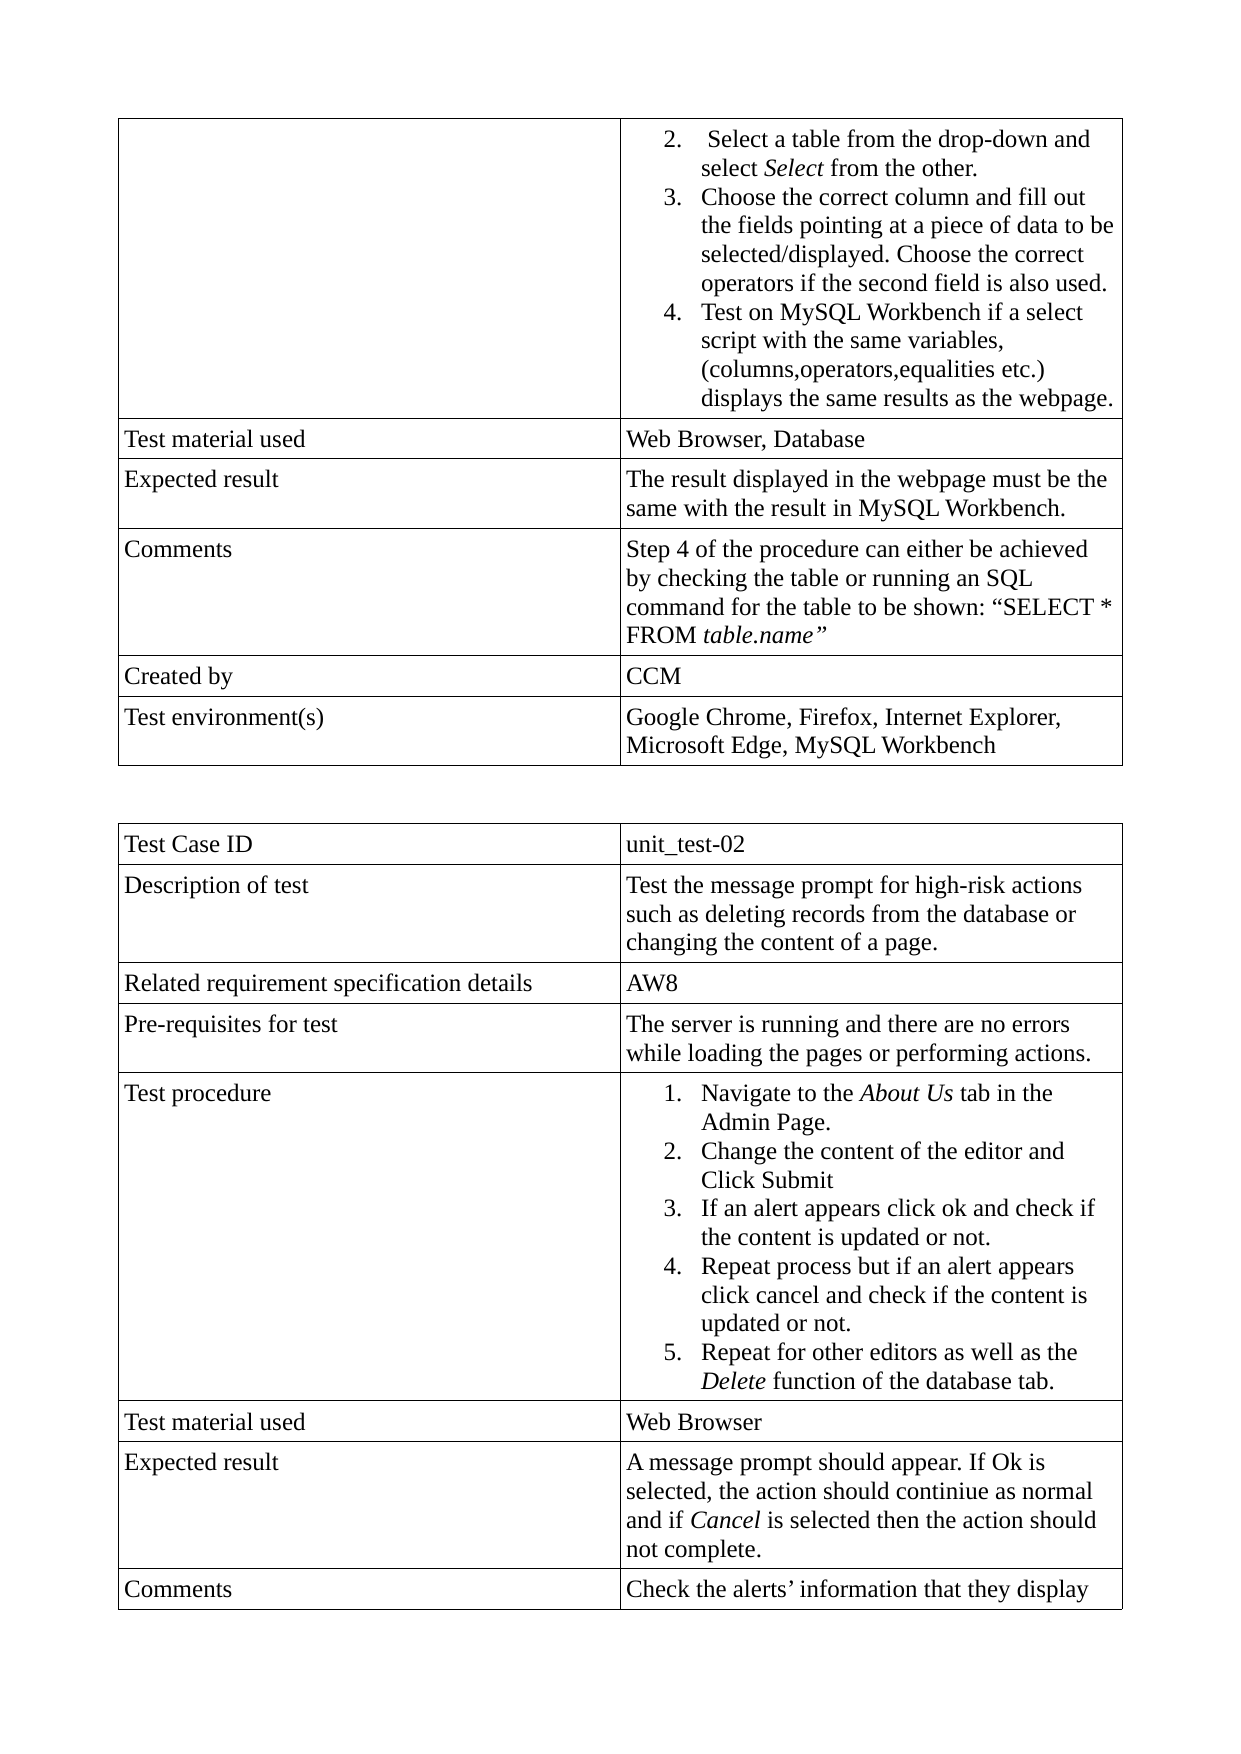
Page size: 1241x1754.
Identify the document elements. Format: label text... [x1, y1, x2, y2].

table_cell The result displayed in the webpage must be the same with the result in MySQL Workbench. [621, 459, 1122, 528]
table_cell Navigate to the About Us tab in the Admin Page. Change the content of the editor and Click Submit If an alert appears click ok and check if the content is updated or not. Repeat process but if an alert appears click cancel and check if the content is updated or not. Repeat for other editors as well as the Delete function of the database tab. [621, 1073, 1122, 1400]
table_cell Check the alerts’ information that they display [621, 1569, 1122, 1609]
table_header unit_test-02 [621, 824, 1122, 864]
table_cell Web Browser [621, 1401, 1122, 1441]
table_cell Test the message prompt for high-risk actions such as deleting records from the database or changing the content of a page. [621, 865, 1122, 962]
table_cell Pre-requisites for test [119, 1004, 620, 1072]
table_cell Test procedure [119, 1073, 620, 1400]
table_cell Expected result [119, 459, 620, 528]
table_header Test Case ID [119, 824, 620, 864]
table_cell Test material used [119, 1401, 620, 1441]
table_cell AW8 [621, 963, 1122, 1003]
table_cell Related requirement specification details [119, 963, 620, 1003]
table_cell A message prompt should appear. If Ok is selected, the action should continiue as normal and if Cancel is selected then the action should not complete. [621, 1442, 1122, 1568]
table_cell Description of test [119, 865, 620, 962]
table_cell Navigate to the Database tab in the admin page. Select a table from the drop-down and select Select from the other. Choose the correct column and fill out the fields pointing at a piece of data to be selected/displayed. Choose the correct operators if the second field is also used. Test on MySQL Workbench if a select script with the same variables, (columns,operators,equalities etc.) displays the same results as the webpage. [621, 119, 1122, 418]
table_cell Created by [119, 656, 620, 696]
table_cell The server is running and there are no errors while loading the pages or performing actions. [621, 1004, 1122, 1072]
table_cell CCM [621, 656, 1122, 696]
table_cell Test material used [119, 419, 620, 458]
table_cell Google Chrome, Firefox, Internet Explorer, Microsoft Edge, MySQL Workbench [621, 697, 1122, 765]
table_cell [119, 119, 620, 418]
table_cell Web Browser, Database [621, 419, 1122, 458]
table_cell Expected result [119, 1442, 620, 1568]
table_cell Comments [119, 1569, 620, 1609]
table_cell Step 4 of the procedure can either be achieved by checking the table or running an SQL command for the table to be shown: “SELECT * FROM table.name” [621, 529, 1122, 655]
table_cell Test environment(s) [119, 697, 620, 765]
table_cell Comments [119, 529, 620, 655]
